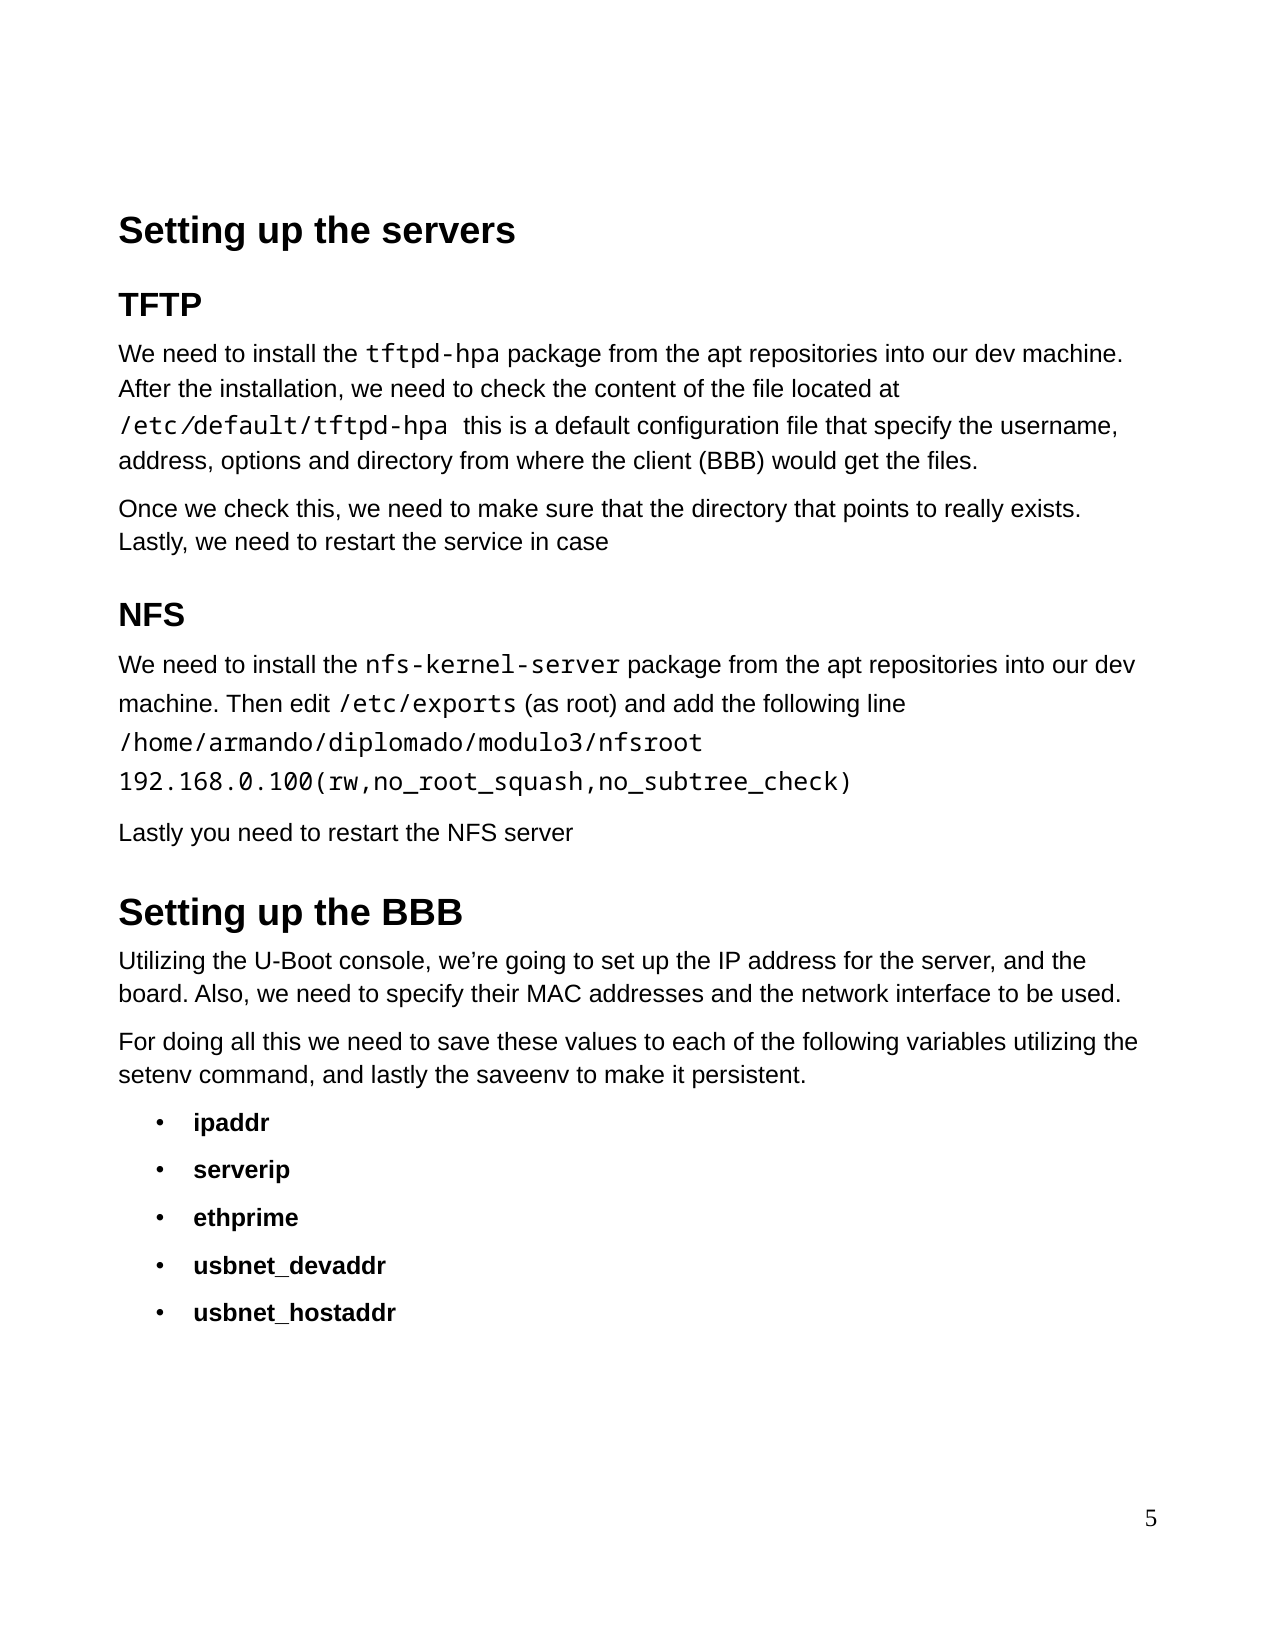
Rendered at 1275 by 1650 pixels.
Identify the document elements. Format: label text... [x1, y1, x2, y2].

subtitle Setting up the BBB [118, 890, 1157, 934]
list ethprime [156, 1203, 1157, 1232]
list usbnet_devaddr [156, 1251, 1157, 1279]
subtitle NFS [118, 595, 1157, 634]
list serverip [156, 1155, 1157, 1184]
list ipaddr [156, 1107, 1157, 1136]
text Utilizing the U-Boot console, we’re going to set up the IP address for the server, and the board. Also, we need to specify their MAC addresses and the network interface to be used. [118, 946, 1157, 1008]
text We need to install the nfs-kernel-server package from the apt repositories into our dev machine. Then edit /etc/exports (as root) and add the following line /home/armando/diplomado/modulo3/nfsroot 192.168.0.100(rw,no_root_squash,no_subtree_check) [118, 646, 1157, 798]
subtitle Setting up the servers [118, 207, 1157, 251]
subtitle TFTP [118, 284, 1157, 323]
text Lastly you need to restart the NFS server [118, 817, 1157, 846]
text Once we check this, we need to make sure that the directory that points to really exists. Lastly, we need to restart the service in case [118, 494, 1157, 555]
text We need to install the tftpd-hpa package from the apt repositories into our dev machine. After the installation, we need to check the content of the file located at /etc/default/tftpd-hpa this is a default configuration file that specify the username, address, options and directory from where the client (BBB) would get the files. [118, 336, 1157, 475]
text For doing all this we need to save these values to each of the following variables utilizing the setenv command, and lastly the saveenv to make it persistent. [118, 1027, 1157, 1089]
list usbnet_hostaddr [156, 1298, 1157, 1327]
